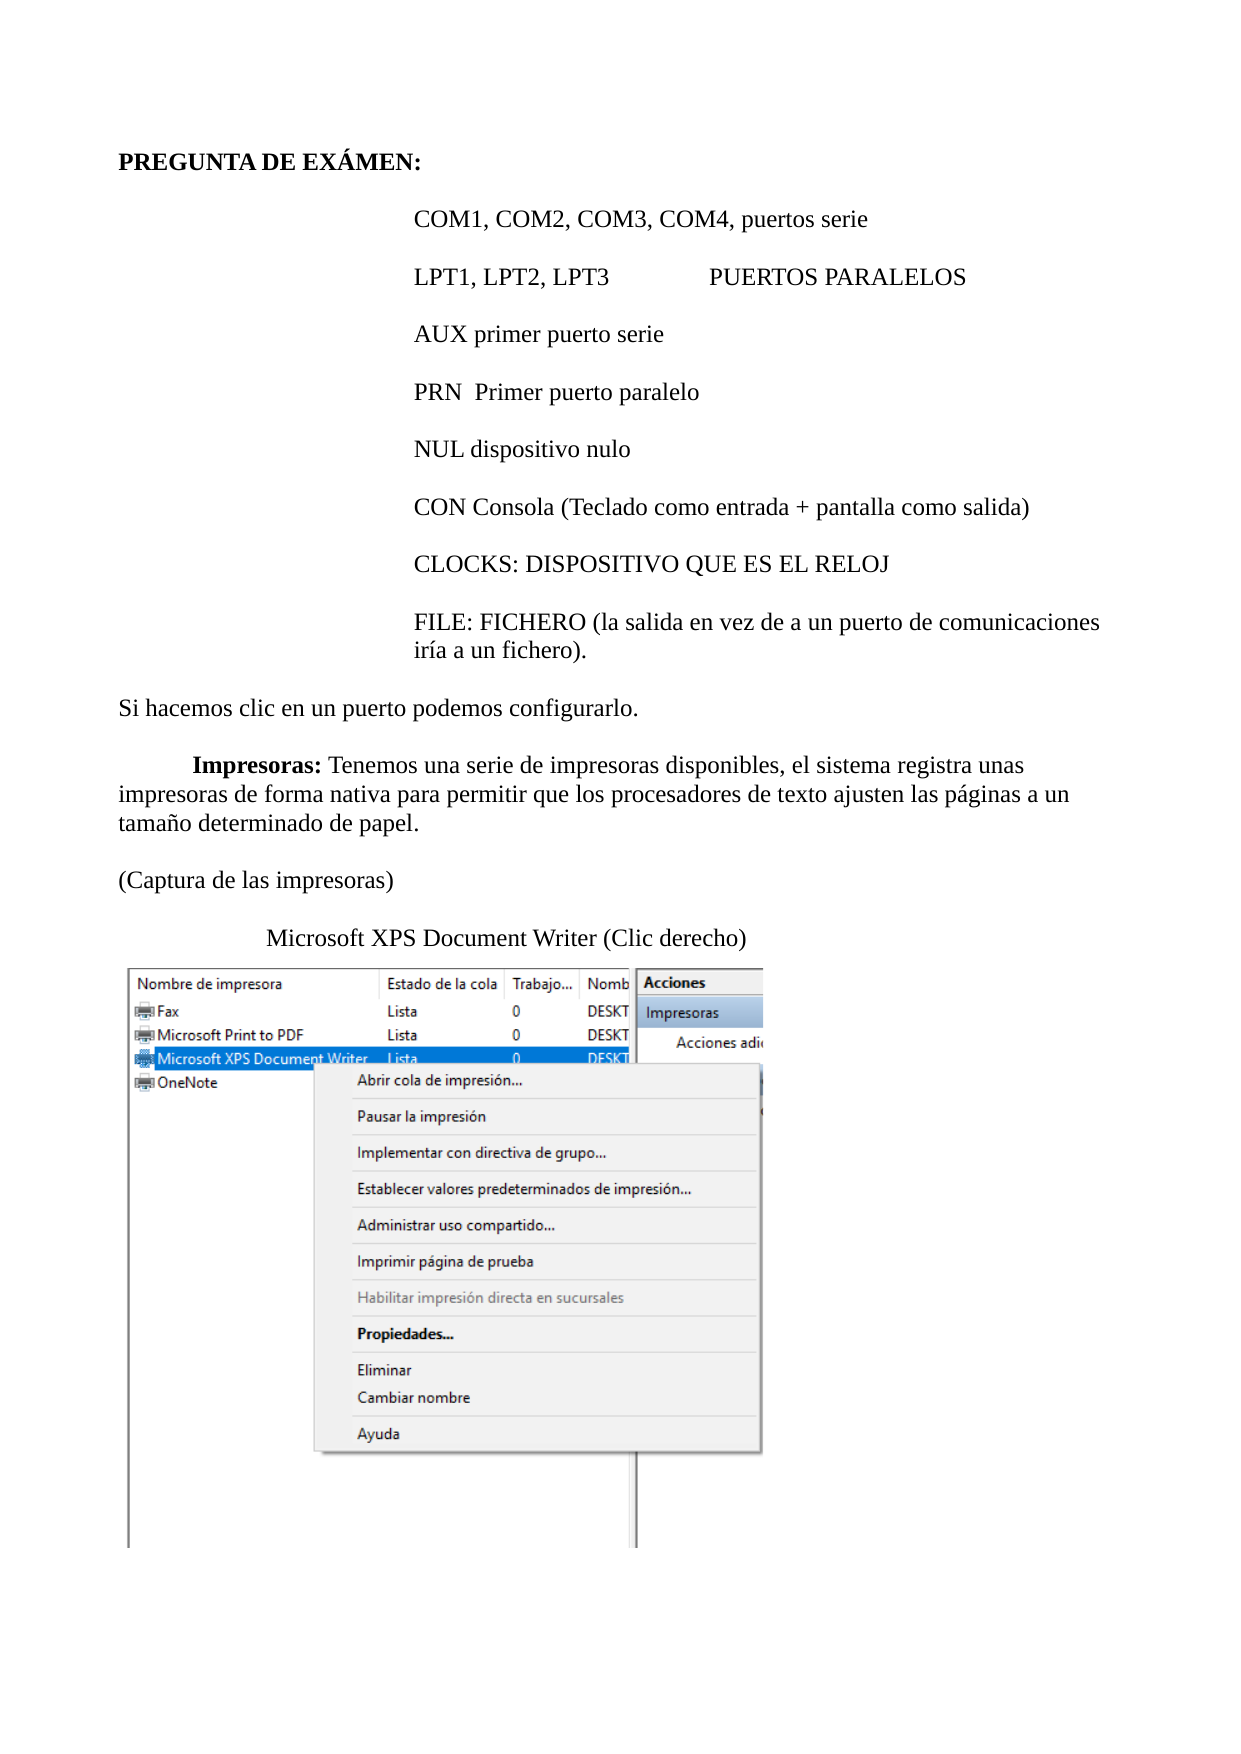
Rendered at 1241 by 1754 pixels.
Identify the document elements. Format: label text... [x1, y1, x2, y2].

text LPT1, LPT2, LPT3 PUERTOS PARALELOS [118, 262, 1122, 291]
text (Captura de las impresoras) [118, 866, 1122, 894]
text PREGUNTA DE EXÁMEN: [118, 147, 1122, 176]
text COM1, COM2, COM3, COM4, puertos serie [118, 204, 1122, 233]
text Impresoras: Tenemos una serie de impresoras disponibles, el sistema registra unas impresoras de forma nativa para permitir que los procesadores de texto ajusten las páginas a un tamaño determinado de papel. [118, 751, 1122, 837]
text Microsoft XPS Document Writer (Clic derecho) [118, 923, 1122, 952]
text FILE: FICHERO (la salida en vez de a un puerto de comunicaciones iría a un fichero). [118, 607, 1122, 664]
text Si hacemos clic en un puerto podemos configurarlo. [118, 693, 1122, 722]
text PRN Primer puerto paralelo [118, 377, 1122, 406]
text NUL dispositivo nulo [118, 434, 1122, 463]
text CON Consola (Teclado como entrada + pantalla como salida) [118, 492, 1122, 521]
text AUX primer puerto serie [118, 319, 1122, 348]
text CLOCKS: DISPOSITIVO QUE ES EL RELOJ [118, 549, 1122, 578]
